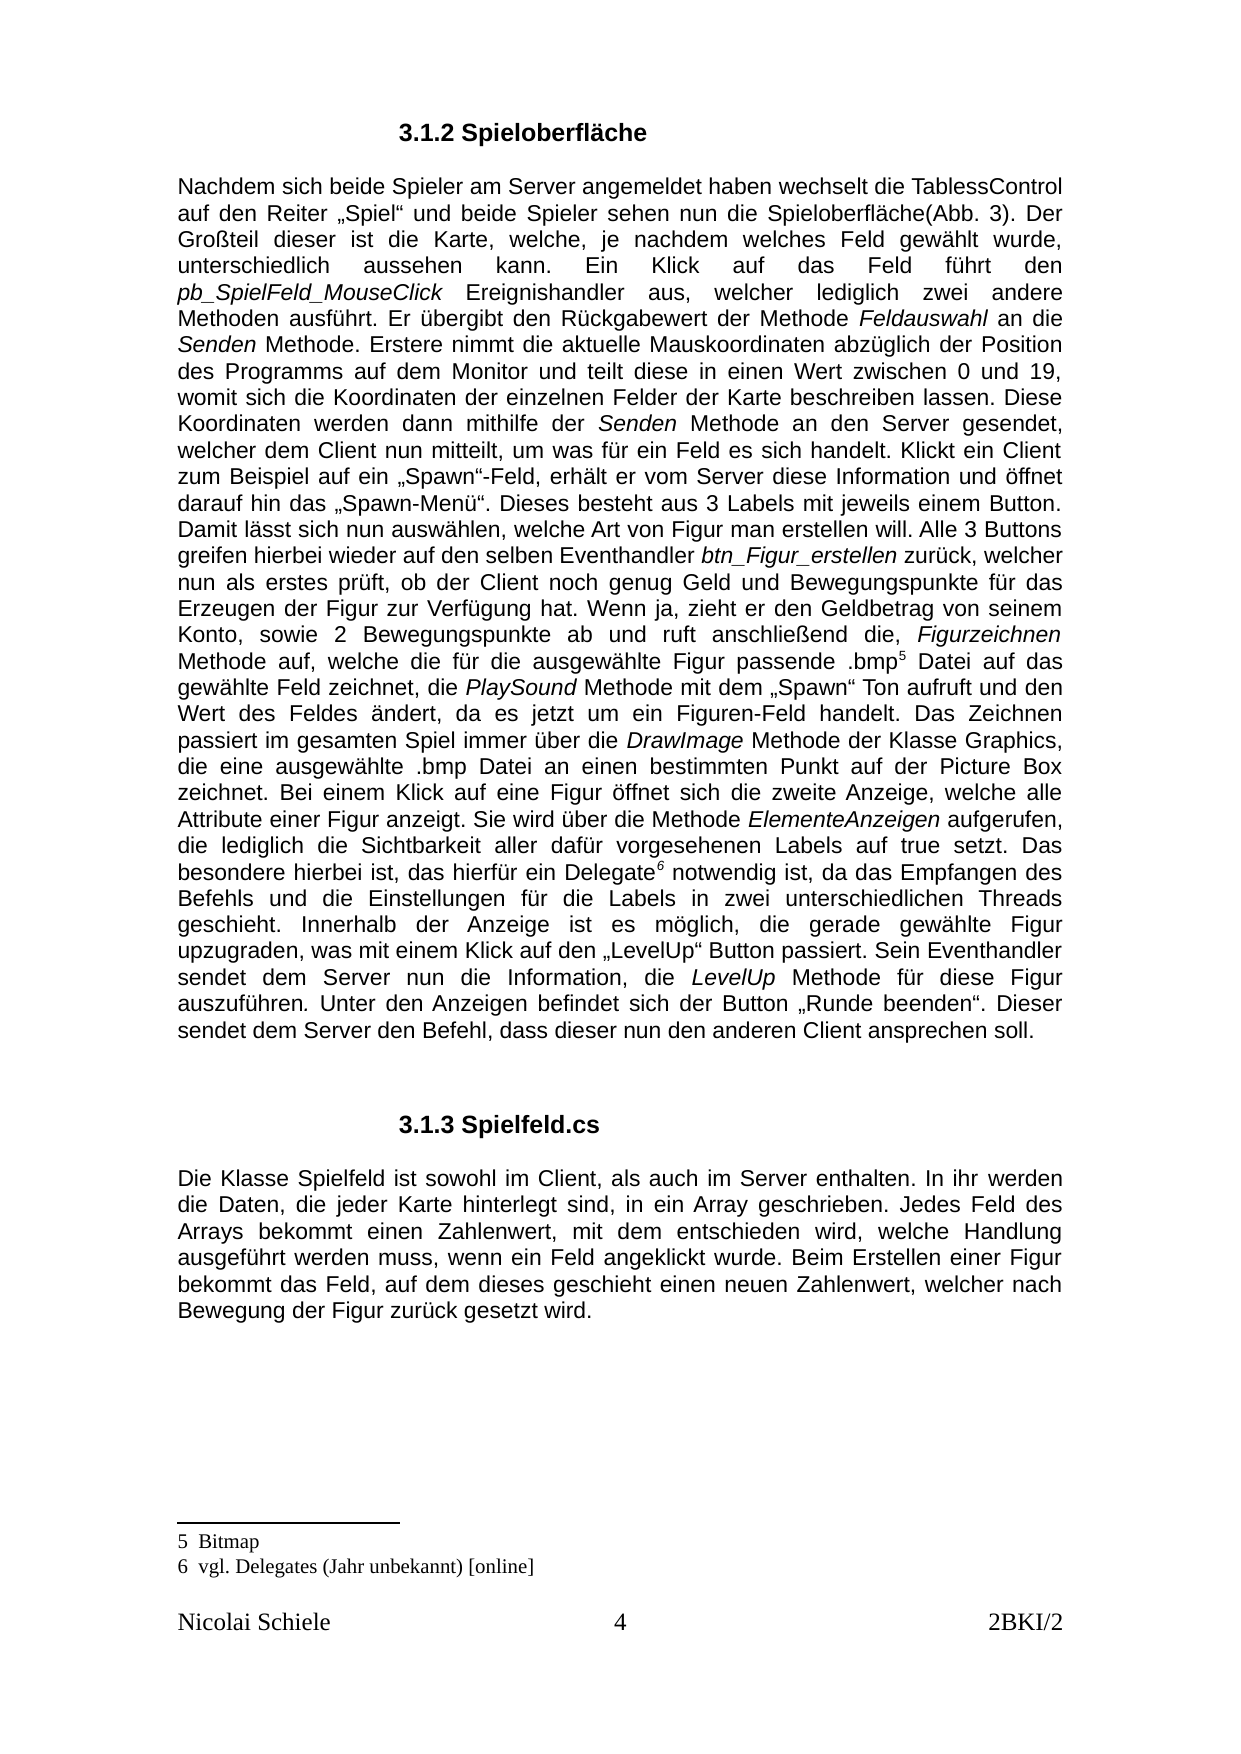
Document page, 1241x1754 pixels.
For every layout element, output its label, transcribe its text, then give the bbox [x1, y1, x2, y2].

text 3.1.3 Spielfeld.cs [177, 1110, 1063, 1139]
text Nachdem sich beide Spieler am Server angemeldet haben wechselt die TablessControl auf den Reiter „Spiel“ und beide Spieler sehen nun die Spieloberfläche(Abb. 3). Der Großteil dieser ist die Karte, welche, je nachdem welches Feld gewählt wurde, unterschiedlich aussehen kann. Ein Klick auf das Feld führt den pb_SpielFeld_MouseClick Ereignishandler aus, welcher lediglich zwei andere Methoden ausführt. Er übergibt den Rückgabewert der Methode Feldauswahl an die Senden Methode. Erstere nimmt die aktuelle Mauskoordinaten abzüglich der Position des Programms auf dem Monitor und teilt diese in einen Wert zwischen 0 und 19, womit sich die Koordinaten der einzelnen Felder der Karte beschreiben lassen. Diese Koordinaten werden dann mithilfe der Senden Methode an den Server gesendet, welcher dem Client nun mitteilt, um was für ein Feld es sich handelt. Klickt ein Client zum Beispiel auf ein „Spawn“-Feld, erhält er vom Server diese Information und öffnet darauf hin das „Spawn-Menü“. Dieses besteht aus 3 Labels mit jeweils einem Button. Damit lässt sich nun auswählen, welche Art von Figur man erstellen will. Alle 3 Buttons greifen hierbei wieder auf den selben Eventhandler btn_Figur_erstellen zurück, welcher nun als erstes prüft, ob der Client noch genug Geld und Bewegungspunkte für das Erzeugen der Figur zur Verfügung hat. Wenn ja, zieht er den Geldbetrag von seinem Konto, sowie 2 Bewegungspunkte ab und ruft anschließend die, Figurzeichnen Methode auf, welche die für die ausgewählte Figur passende .bmp Datei auf das gewählte Feld zeichnet, die PlaySound Methode mit dem „Spawn“ Ton aufruft und den Wert des Feldes ändert, da es jetzt um ein Figuren-Feld handelt. Das Zeichnen passiert im gesamten Spiel immer über die DrawImage Methode der Klasse Graphics, die eine ausgewählte .bmp Datei an einen bestimmten Punkt auf der Picture Box zeichnet. Bei einem Klick auf eine Figur öffnet sich die zweite Anzeige, welche alle Attribute einer Figur anzeigt. Sie wird über die Methode ElementeAnzeigen aufgerufen, die lediglich die Sichtbarkeit aller dafür vorgesehenen Labels auf true setzt. Das besondere hierbei ist, das hierfür ein Delegate notwendig ist, da das Empfangen des Befehls und die Einstellungen für die Labels in zwei unterschiedlichen Threads geschieht. Innerhalb der Anzeige ist es möglich, die gerade gewählte Figur upzugraden, was mit einem Klick auf den „LevelUp“ Button passiert. Sein Eventhandler sendet dem Server nun die Information, die LevelUp Methode für diese Figur auszuführen. Unter den Anzeigen befindet sich der Button „Runde beenden“. Dieser sendet dem Server den Befehl, dass dieser nun den anderen Client ansprechen soll. [177, 173, 1063, 1043]
text 3.1.2 Spieloberfläche [177, 118, 1063, 147]
text Bitmap [177, 1529, 1063, 1553]
text vgl. Delegates (Jahr unbekannt) [online] [177, 1553, 1063, 1578]
text Die Klasse Spielfeld ist sowohl im Client, als auch im Server enthalten. In ihr werden die Daten, die jeder Karte hinterlegt sind, in ein Array geschrieben. Jedes Feld des Arrays bekommt einen Zahlenwert, mit dem entschieden wird, welche Handlung ausgeführt werden muss, wenn ein Feld angeklickt wurde. Beim Erstellen einer Figur bekommt das Feld, auf dem dieses geschieht einen neuen Zahlenwert, welcher nach Bewegung der Figur zurück gesetzt wird. [177, 1165, 1063, 1323]
